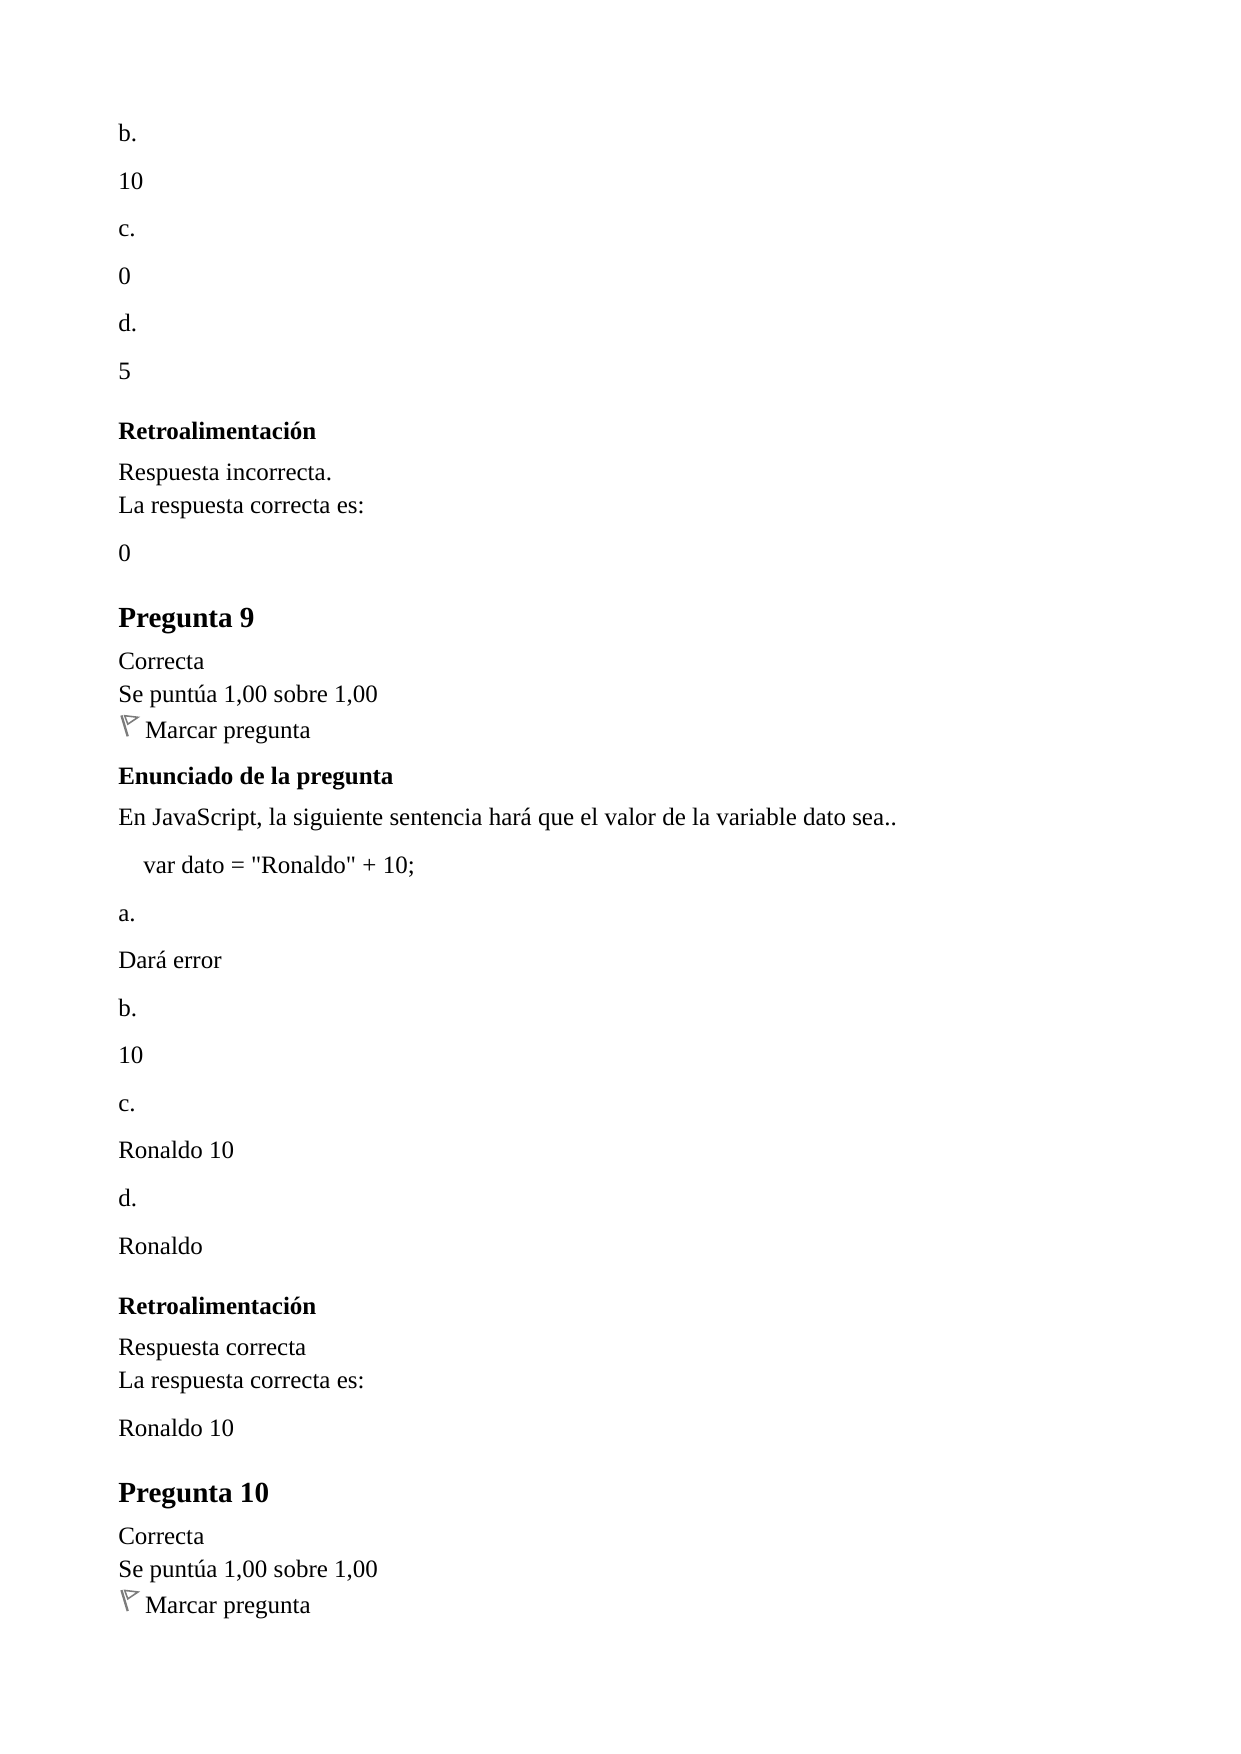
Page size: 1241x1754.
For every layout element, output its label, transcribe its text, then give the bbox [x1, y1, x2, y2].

text d. [118, 1183, 1122, 1212]
text c. [118, 1088, 1122, 1117]
text Respuesta incorrecta. [118, 457, 1122, 486]
text 5 [118, 356, 1122, 385]
text Ronaldo 10 [118, 1136, 1122, 1164]
text Se puntúa 1,00 sobre 1,00 [118, 679, 1122, 708]
text Marcar pregunta [118, 712, 1122, 744]
subtitle Pregunta 9 [118, 600, 1122, 634]
text Correcta [118, 646, 1122, 675]
text 0 [118, 261, 1122, 290]
text a. [118, 898, 1122, 926]
subtitle Retroalimentación [118, 1291, 1122, 1320]
text La respuesta correcta es: [118, 491, 1122, 519]
text Respuesta correcta [118, 1332, 1122, 1361]
text b. [118, 993, 1122, 1022]
text b. [118, 118, 1122, 147]
text 0 [118, 538, 1122, 567]
text Correcta [118, 1521, 1122, 1550]
text d. [118, 308, 1122, 337]
subtitle Enunciado de la pregunta [118, 761, 1122, 790]
text 10 [118, 1040, 1122, 1069]
text Se puntúa 1,00 sobre 1,00 [118, 1554, 1122, 1583]
text La respuesta correcta es: [118, 1365, 1122, 1394]
text 10 [118, 166, 1122, 194]
subtitle Retroalimentación [118, 416, 1122, 445]
text Dará error [118, 945, 1122, 974]
text c. [118, 213, 1122, 242]
text var dato = "Ronaldo" + 10; [118, 850, 1122, 879]
text Ronaldo 10 [118, 1413, 1122, 1442]
text Marcar pregunta [118, 1587, 1122, 1619]
subtitle Pregunta 10 [118, 1475, 1122, 1508]
text Ronaldo [118, 1231, 1122, 1259]
text En JavaScript, la siguiente sentencia hará que el valor de la variable dato sea.. [118, 802, 1122, 831]
